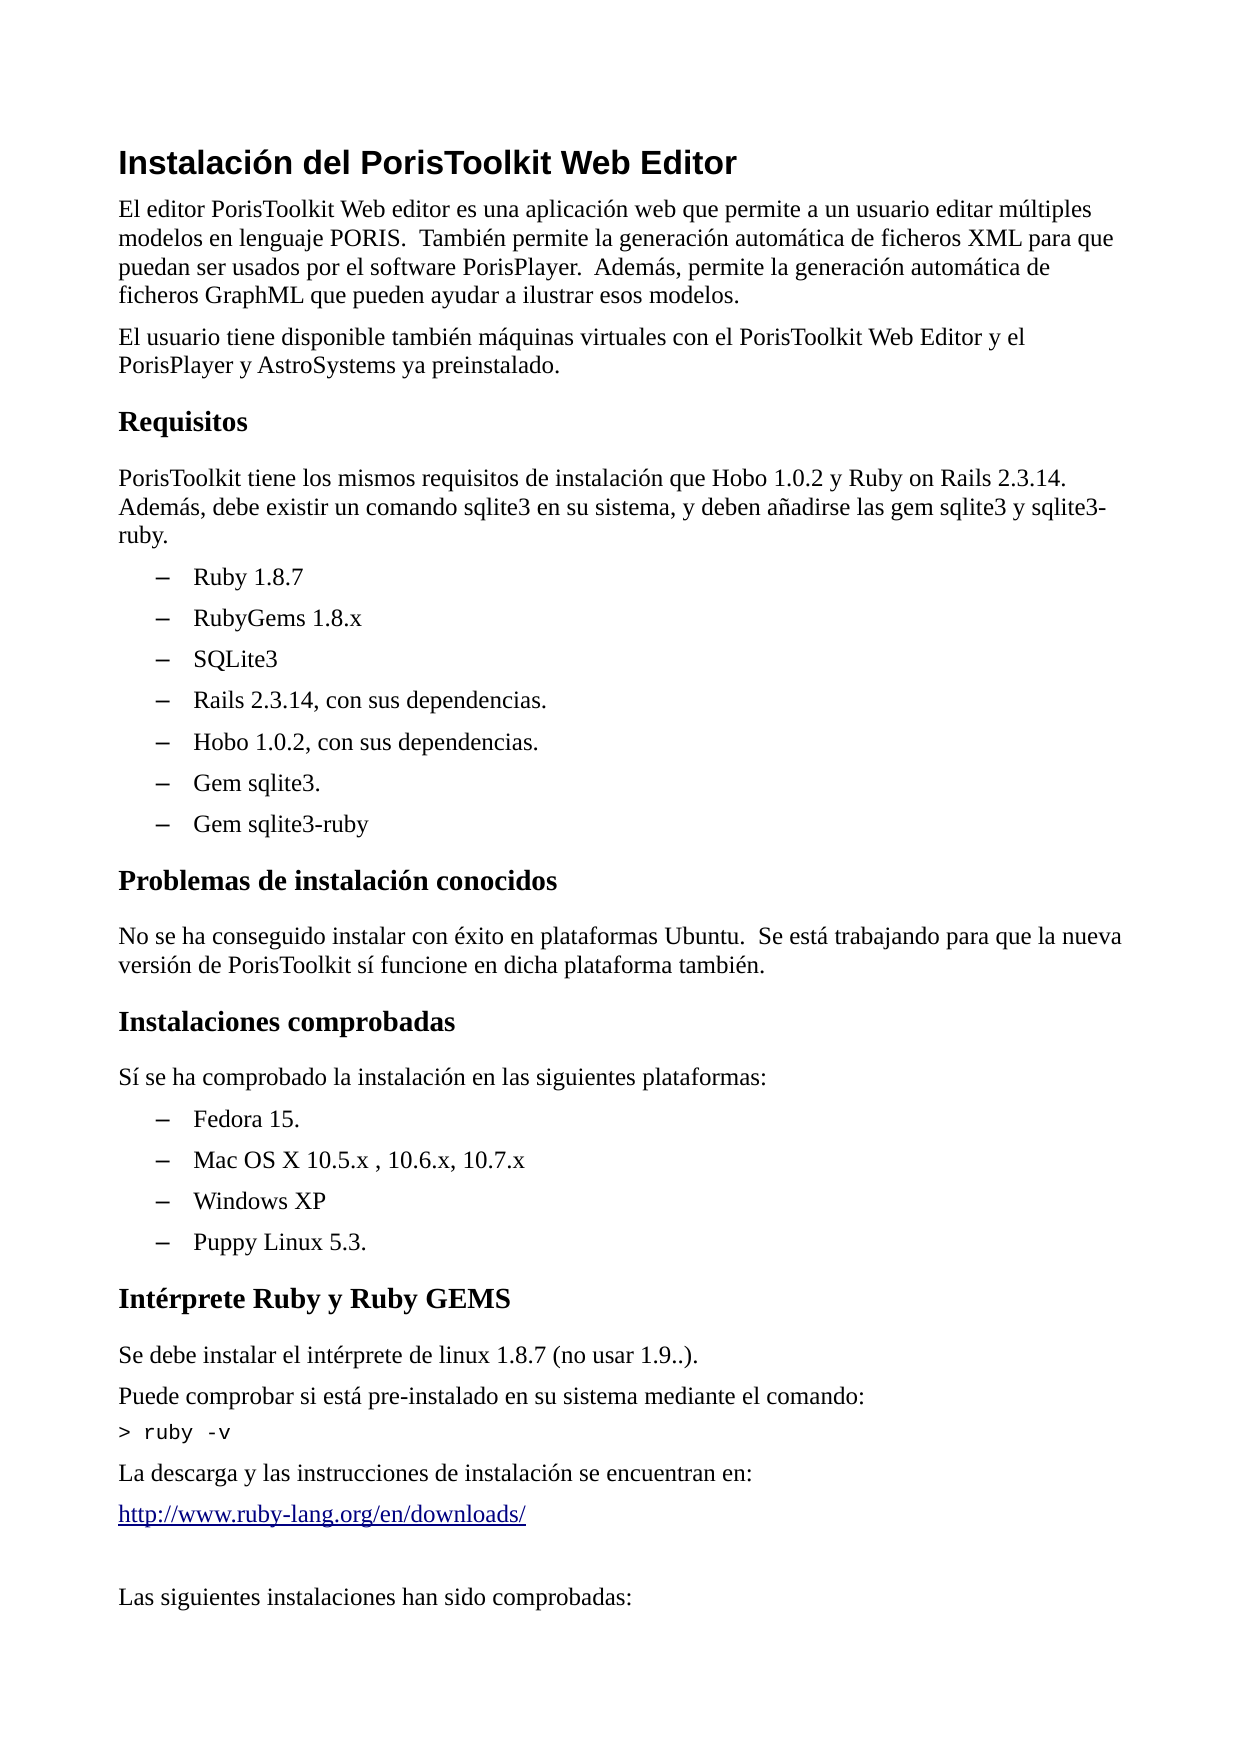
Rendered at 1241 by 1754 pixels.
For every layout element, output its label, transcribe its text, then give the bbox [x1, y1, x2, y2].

list Gem sqlite3. [156, 768, 1122, 797]
list Rails 2.3.14, con sus dependencias. [156, 685, 1122, 714]
text La descarga y las instrucciones de instalación se encuentran en: [118, 1458, 1122, 1487]
list Ruby 1.8.7 [156, 562, 1122, 590]
text > ruby -v [118, 1422, 1122, 1446]
text Puede comprobar si está pre-instalado en su sistema mediante el comando: [118, 1381, 1122, 1410]
list Mac OS X 10.5.x , 10.6.x, 10.7.x [156, 1145, 1122, 1174]
list Puppy Linux 5.3. [156, 1227, 1122, 1256]
subtitle Instalación del PorisToolkit Web Editor [118, 143, 1122, 182]
text Las siguientes instalaciones han sido comprobadas: [118, 1582, 1122, 1611]
text No se ha conseguido instalar con éxito en plataformas Ubuntu. Se está trabajando para que la nueva versión de PorisToolkit sí funcione en dicha plataforma también. [118, 921, 1122, 979]
text El editor PorisToolkit Web editor es una aplicación web que permite a un usuario editar múltiples modelos en lenguaje PORIS. También permite la generación automática de ficheros XML para que puedan ser usados por el software PorisPlayer. Además, permite la generación automática de ficheros GraphML que pueden ayudar a ilustrar esos modelos. [118, 194, 1122, 309]
subtitle Requisitos [118, 404, 1122, 438]
list Windows XP [156, 1186, 1122, 1215]
text PorisToolkit tiene los mismos requisitos de instalación que Hobo 1.0.2 y Ruby on Rails 2.3.14. Además, debe existir un comando sqlite3 en su sistema, y deben añadirse las gem sqlite3 y sqlite3-ruby. [118, 463, 1122, 549]
text http://www.ruby-lang.org/en/downloads/ [118, 1499, 1122, 1528]
list Gem sqlite3-ruby [156, 809, 1122, 838]
list SQLite3 [156, 644, 1122, 673]
subtitle Problemas de instalación conocidos [118, 863, 1122, 896]
text Sí se ha comprobado la instalación en las siguientes plataformas: [118, 1062, 1122, 1091]
subtitle Intérprete Ruby y Ruby GEMS [118, 1281, 1122, 1315]
list Hobo 1.0.2, con sus dependencias. [156, 727, 1122, 755]
list RubyGems 1.8.x [156, 603, 1122, 632]
text Se debe instalar el intérprete de linux 1.8.7 (no usar 1.9..). [118, 1340, 1122, 1368]
subtitle Instalaciones comprobadas [118, 1004, 1122, 1037]
list Fedora 15. [156, 1104, 1122, 1132]
text El usuario tiene disponible también máquinas virtuales con el PorisToolkit Web Editor y el PorisPlayer y AstroSystems ya preinstalado. [118, 322, 1122, 379]
